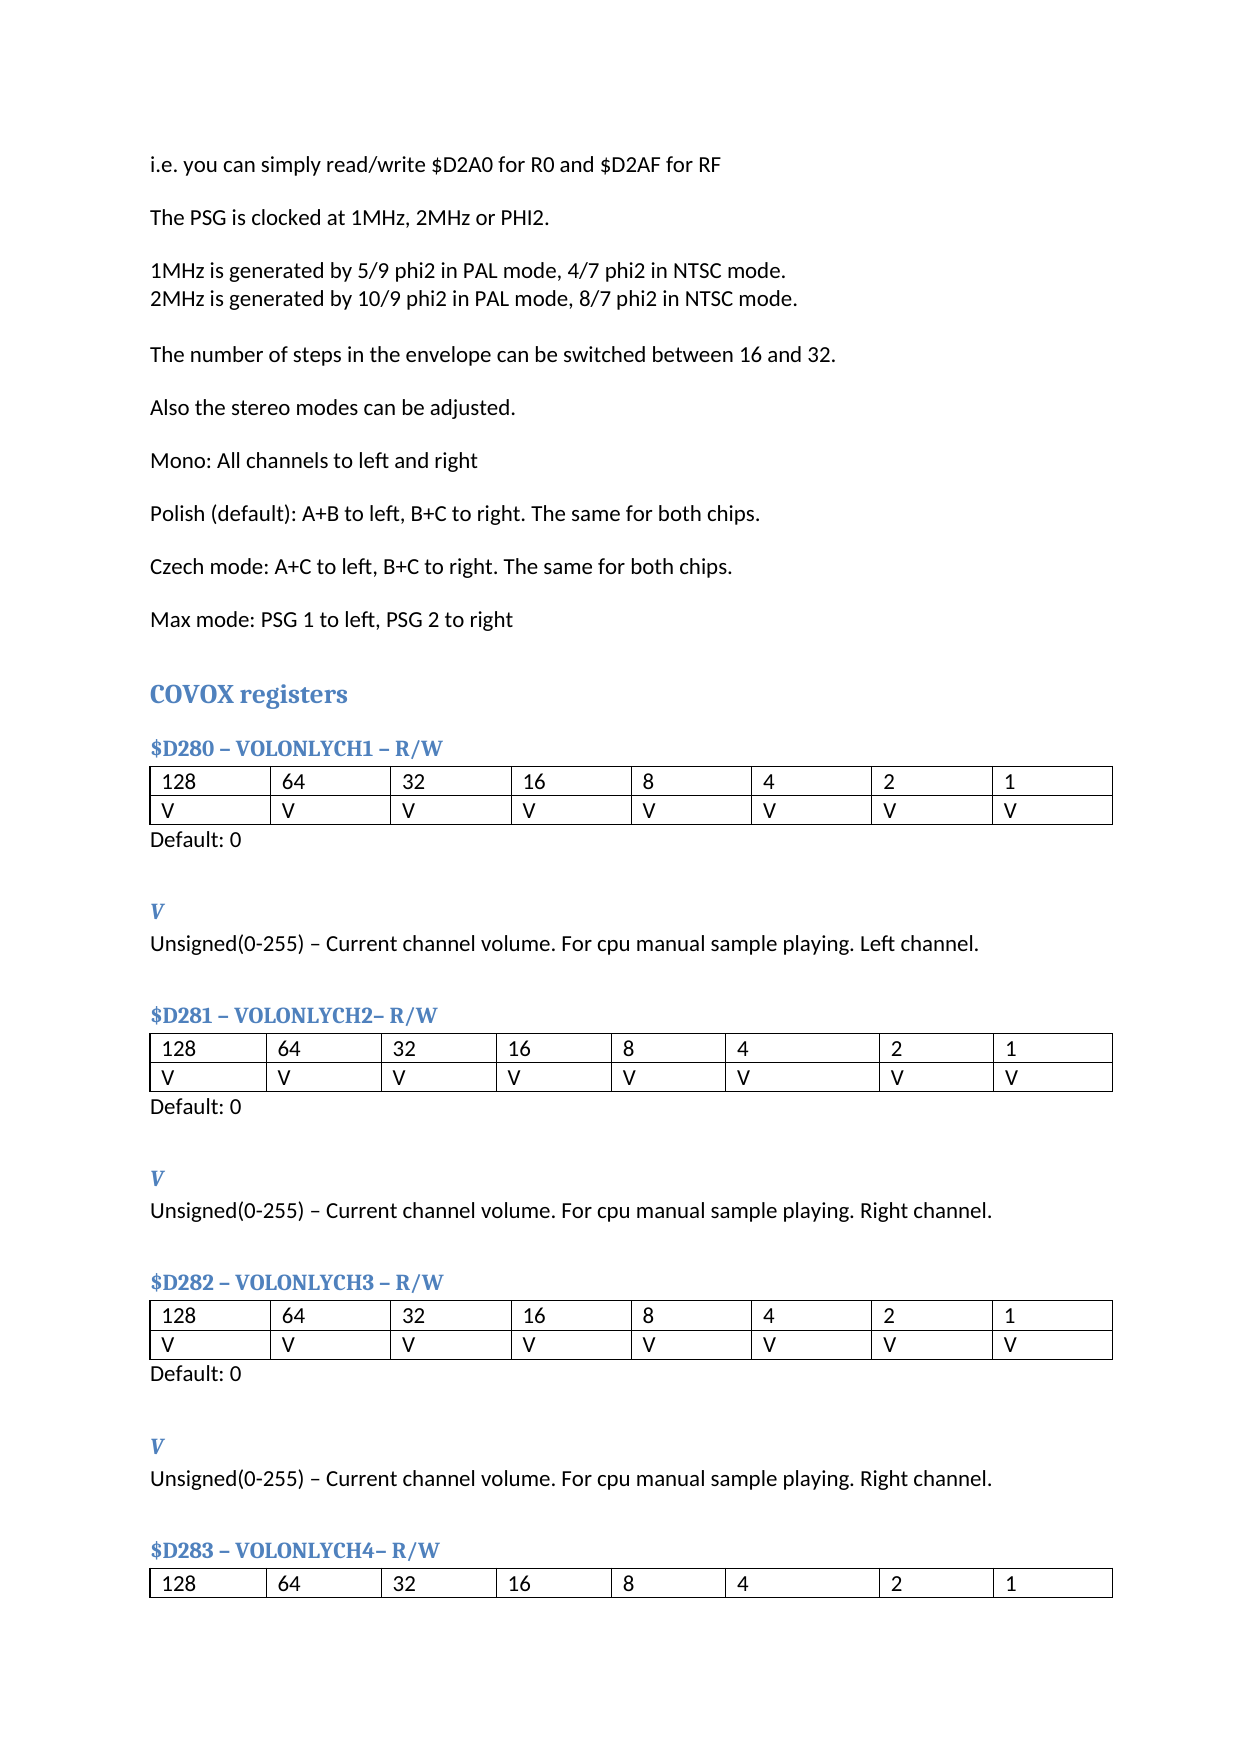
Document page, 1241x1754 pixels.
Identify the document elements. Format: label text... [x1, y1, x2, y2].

subtitle $D283 – VOLONLYCH4– R/W [150, 1537, 1090, 1564]
table_header 4 [752, 1301, 871, 1329]
text Unsigned(0-255) – Current channel volume. For cpu manual sample playing. Left channel. [150, 929, 1090, 957]
table_cell V [512, 796, 631, 824]
table_cell V [497, 1063, 611, 1091]
text Also the stereo modes can be adjusted. [150, 393, 1090, 421]
table_header 2 [880, 1034, 993, 1062]
subtitle V [150, 1433, 1090, 1460]
table_header 8 [632, 767, 751, 795]
table_header 64 [271, 1301, 390, 1329]
table_cell V [993, 1331, 1112, 1358]
table_header 64 [267, 1034, 381, 1062]
text Mono: All channels to left and right [150, 446, 1090, 474]
table_header 1 [994, 1034, 1112, 1062]
table_cell V [151, 1331, 270, 1358]
table_cell V [382, 1063, 496, 1091]
table_cell V [632, 796, 751, 824]
text 2MHz is generated by 10/9 phi2 in PAL mode, 8/7 phi2 in NTSC mode. [150, 284, 1090, 312]
text Czech mode: A+C to left, B+C to right. The same for both chips. [150, 552, 1090, 580]
table_cell V [391, 1331, 511, 1358]
text Default: 0 [150, 1092, 1090, 1120]
table_cell V [391, 796, 511, 824]
subtitle V [150, 899, 1090, 925]
table_header 1 [993, 1301, 1112, 1329]
table_cell V [880, 1063, 993, 1091]
table_header 128 [151, 1034, 266, 1062]
table_cell V [994, 1063, 1112, 1091]
table_header 32 [382, 1569, 496, 1597]
table_cell V [993, 796, 1112, 824]
table_header 16 [497, 1034, 611, 1062]
text 1MHz is generated by 5/9 phi2 in PAL mode, 4/7 phi2 in NTSC mode. [150, 256, 1090, 284]
table_header 4 [726, 1569, 879, 1597]
table_header 1 [994, 1569, 1112, 1597]
table_header 32 [391, 1301, 511, 1329]
subtitle V [150, 1166, 1090, 1192]
table_header 8 [612, 1569, 725, 1597]
subtitle $D280 – VOLONLYCH1 – R/W [150, 736, 1090, 762]
table_header 32 [382, 1034, 496, 1062]
table_cell V [872, 1331, 992, 1358]
table_header 128 [151, 1301, 270, 1329]
table_header 16 [512, 767, 631, 795]
text Default: 0 [150, 1360, 1090, 1388]
table_header 2 [872, 767, 992, 795]
table_cell V [271, 1331, 390, 1358]
table_cell V [632, 1331, 751, 1358]
table_header 128 [151, 767, 270, 795]
table_cell V [752, 796, 871, 824]
table_header 4 [726, 1034, 879, 1062]
subtitle $D281 – VOLONLYCH2– R/W [150, 1003, 1090, 1029]
table_header 2 [880, 1569, 993, 1597]
table_header 1 [993, 767, 1112, 795]
table_header 64 [271, 767, 390, 795]
text Unsigned(0-255) – Current channel volume. For cpu manual sample playing. Right channel. [150, 1464, 1090, 1492]
table_header 128 [151, 1569, 266, 1597]
table_header 2 [872, 1301, 992, 1329]
table_header 64 [267, 1569, 381, 1597]
text The number of steps in the envelope can be switched between 16 and 32. [150, 340, 1090, 368]
text Polish (default): A+B to left, B+C to right. The same for both chips. [150, 499, 1090, 527]
table_header 16 [497, 1569, 611, 1597]
table_cell V [151, 1063, 266, 1091]
text Max mode: PSG 1 to left, PSG 2 to right [150, 605, 1090, 633]
table_cell V [512, 1331, 631, 1358]
text The PSG is clocked at 1MHz, 2MHz or PHI2. [150, 203, 1090, 231]
table_cell V [271, 796, 390, 824]
text Default: 0 [150, 825, 1090, 853]
subtitle $D282 – VOLONLYCH3 – R/W [150, 1270, 1090, 1297]
table_cell V [612, 1063, 725, 1091]
table_header 16 [512, 1301, 631, 1329]
table_cell V [151, 796, 270, 824]
text Unsigned(0-255) – Current channel volume. For cpu manual sample playing. Right channel. [150, 1196, 1090, 1224]
subtitle COVOX registers [150, 679, 1090, 710]
table_cell V [726, 1063, 879, 1091]
table_cell V [872, 796, 992, 824]
table_header 4 [752, 767, 871, 795]
table_header 8 [632, 1301, 751, 1329]
table_header 32 [391, 767, 511, 795]
table_cell V [267, 1063, 381, 1091]
table_header 8 [612, 1034, 725, 1062]
table_cell V [752, 1331, 871, 1358]
text i.e. you can simply read/write $D2A0 for R0 and $D2AF for RF [150, 150, 1090, 178]
